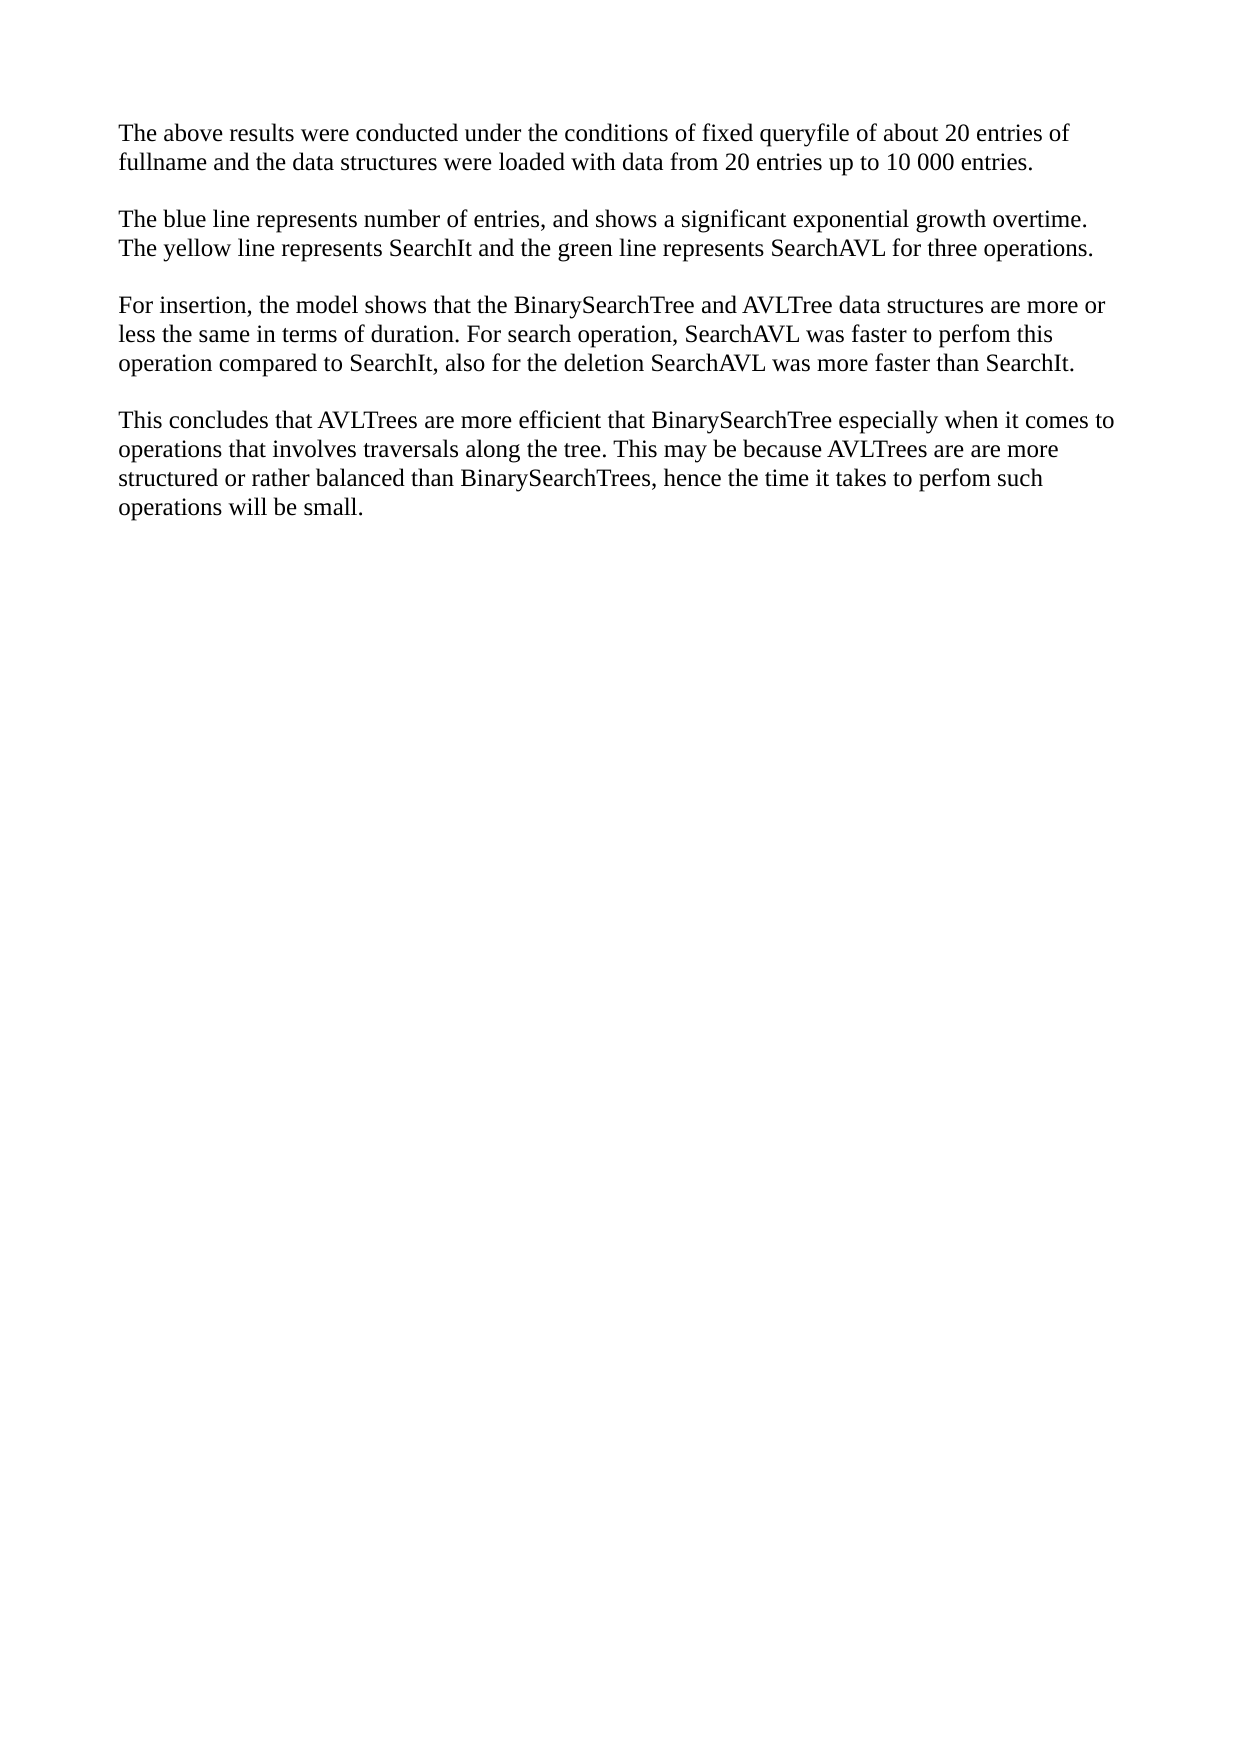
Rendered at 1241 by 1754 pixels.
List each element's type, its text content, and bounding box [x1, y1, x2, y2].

text For insertion, the model shows that the BinarySearchTree and AVLTree data structures are more or less the same in terms of duration. For search operation, SearchAVL was faster to perfom this operation compared to SearchIt, also for the deletion SearchAVL was more faster than SearchIt. [118, 291, 1122, 377]
text The blue line represents number of entries, and shows a significant exponential growth overtime. The yellow line represents SearchIt and the green line represents SearchAVL for three operations. [118, 204, 1122, 262]
text The above results were conducted under the conditions of fixed queryfile of about 20 entries of fullname and the data structures were loaded with data from 20 entries up to 10 000 entries. [118, 118, 1122, 176]
text This concludes that AVLTrees are more efficient that BinarySearchTree especially when it comes to operations that involves traversals along the tree. This may be because AVLTrees are are more structured or rather balanced than BinarySearchTrees, hence the time it takes to perfom such operations will be small. [118, 406, 1122, 521]
